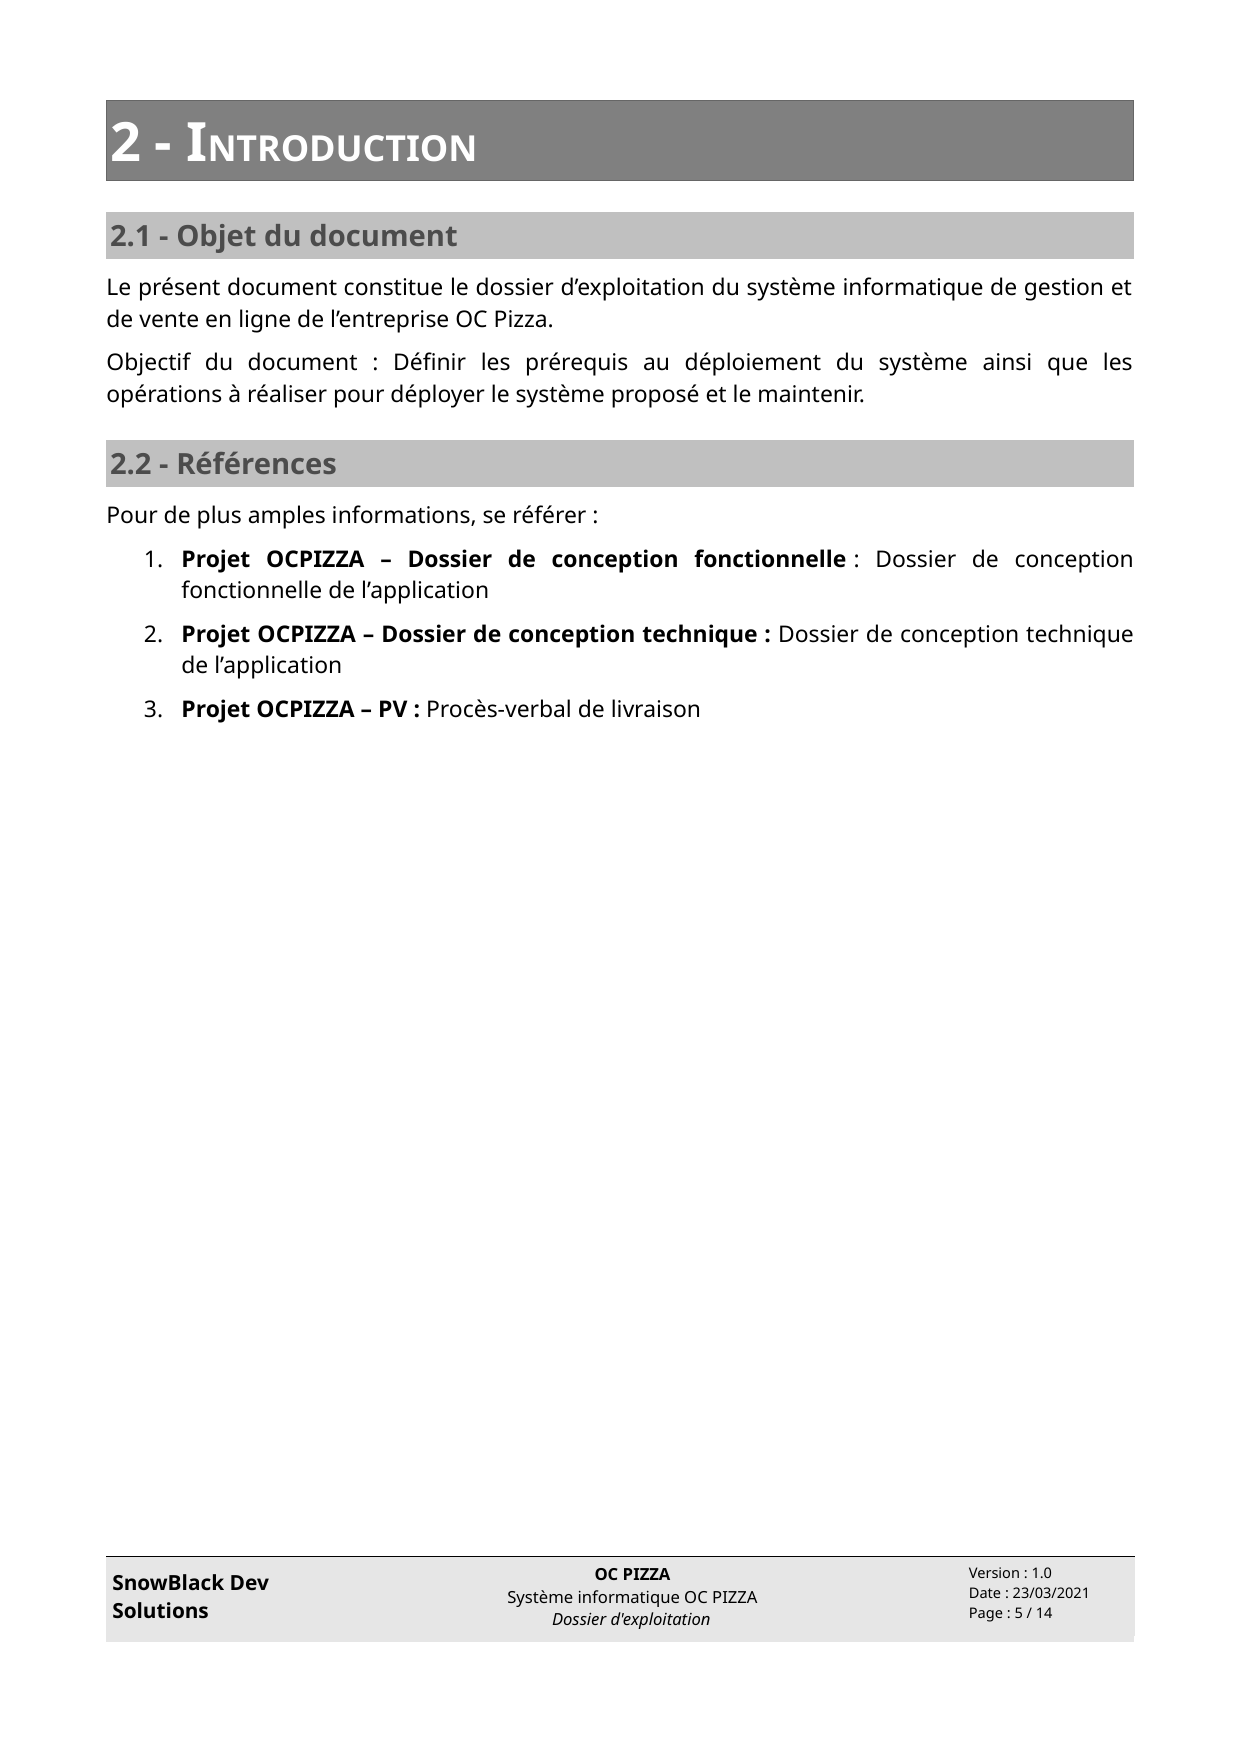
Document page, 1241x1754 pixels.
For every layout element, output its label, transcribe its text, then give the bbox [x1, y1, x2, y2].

list Projet OCPIZZA – Dossier de conception fonctionnelle : Dossier de conception fonctionnelle de l’application [144, 543, 1134, 605]
subtitle Introduction [107, 101, 1133, 180]
list Projet OCPIZZA – Dossier de conception technique : Dossier de conception technique de l’application [144, 618, 1134, 680]
text Objectif du document : Définir les prérequis au déploiement du système ainsi que les opérations à réaliser pour déployer le système proposé et le maintenir. [106, 346, 1134, 409]
subtitle Objet du document [107, 213, 1133, 258]
text Le présent document constitue le dossier d’exploitation du système informatique de gestion et de vente en ligne de l’entreprise OC Pizza. [106, 271, 1134, 334]
list Projet OCPIZZA – PV : Procès-verbal de livraison [144, 693, 1134, 724]
text Pour de plus amples informations, se référer : [106, 499, 1134, 530]
subtitle Références [107, 441, 1133, 486]
